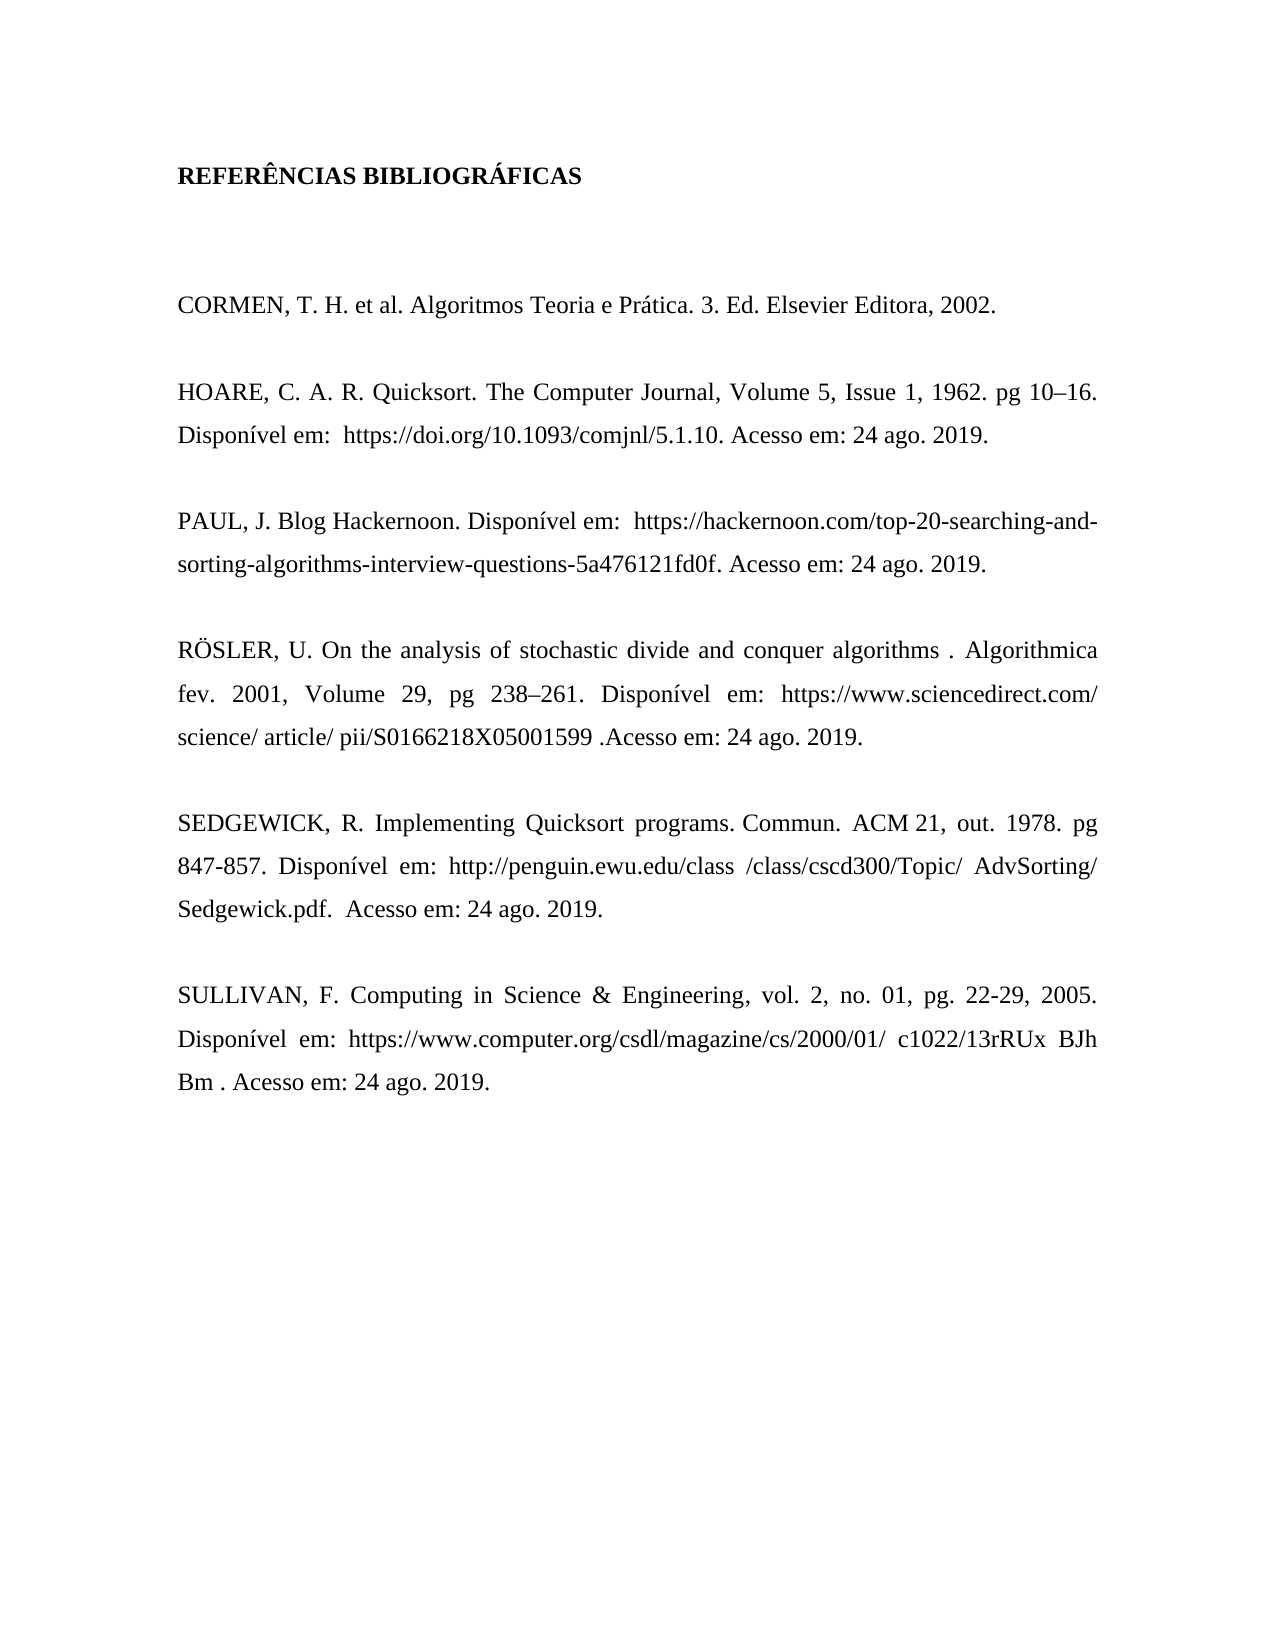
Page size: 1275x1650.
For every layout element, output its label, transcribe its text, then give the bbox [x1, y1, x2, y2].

text CORMEN, T. H. et al. Algoritmos Teoria e Prática. 3. Ed. Elsevier Editora, 2002. [177, 291, 1098, 319]
text SEDGEWICK, R. Implementing Quicksort programs. Commun. ACM 21, out. 1978. pg 847-857. Disponível em: http://penguin.ewu.edu/class /class/cscd300/Topic/ AdvSorting/ Sedgewick.pdf. Acesso em: 24 ago. 2019. [177, 808, 1098, 923]
text PAUL, J. Blog Hackernoon. Disponível em: https://hackernoon.com/top-20-searching-and-sorting-algorithms-interview-questions-5a476121fd0f. Acesso em: 24 ago. 2019. [177, 506, 1098, 578]
text REFERÊNCIAS BIBLIOGRÁFICAS [177, 161, 1098, 190]
text SULLIVAN, F. Computing in Science & Engineering, vol. 2, no. 01, pg. 22-29, 2005. Disponível em: https://www.computer.org/csdl/magazine/cs/2000/01/ c1022/13rRUx BJh Bm . Acesso em: 24 ago. 2019. [177, 981, 1098, 1096]
text RÖSLER, U. On the analysis of stochastic divide and conquer algorithms . Algorithmica fev. 2001, Volume 29, pg 238–261. Disponível em: https://www.sciencedirect.com/ science/ article/ pii/S0166218X05001599 .Acesso em: 24 ago. 2019. [177, 636, 1098, 751]
text HOARE, C. A. R. Quicksort. The Computer Journal, Volume 5, Issue 1, 1962. pg 10–16. Disponível em: https://doi.org/10.1093/comjnl/5.1.10. Acesso em: 24 ago. 2019. [177, 377, 1098, 449]
